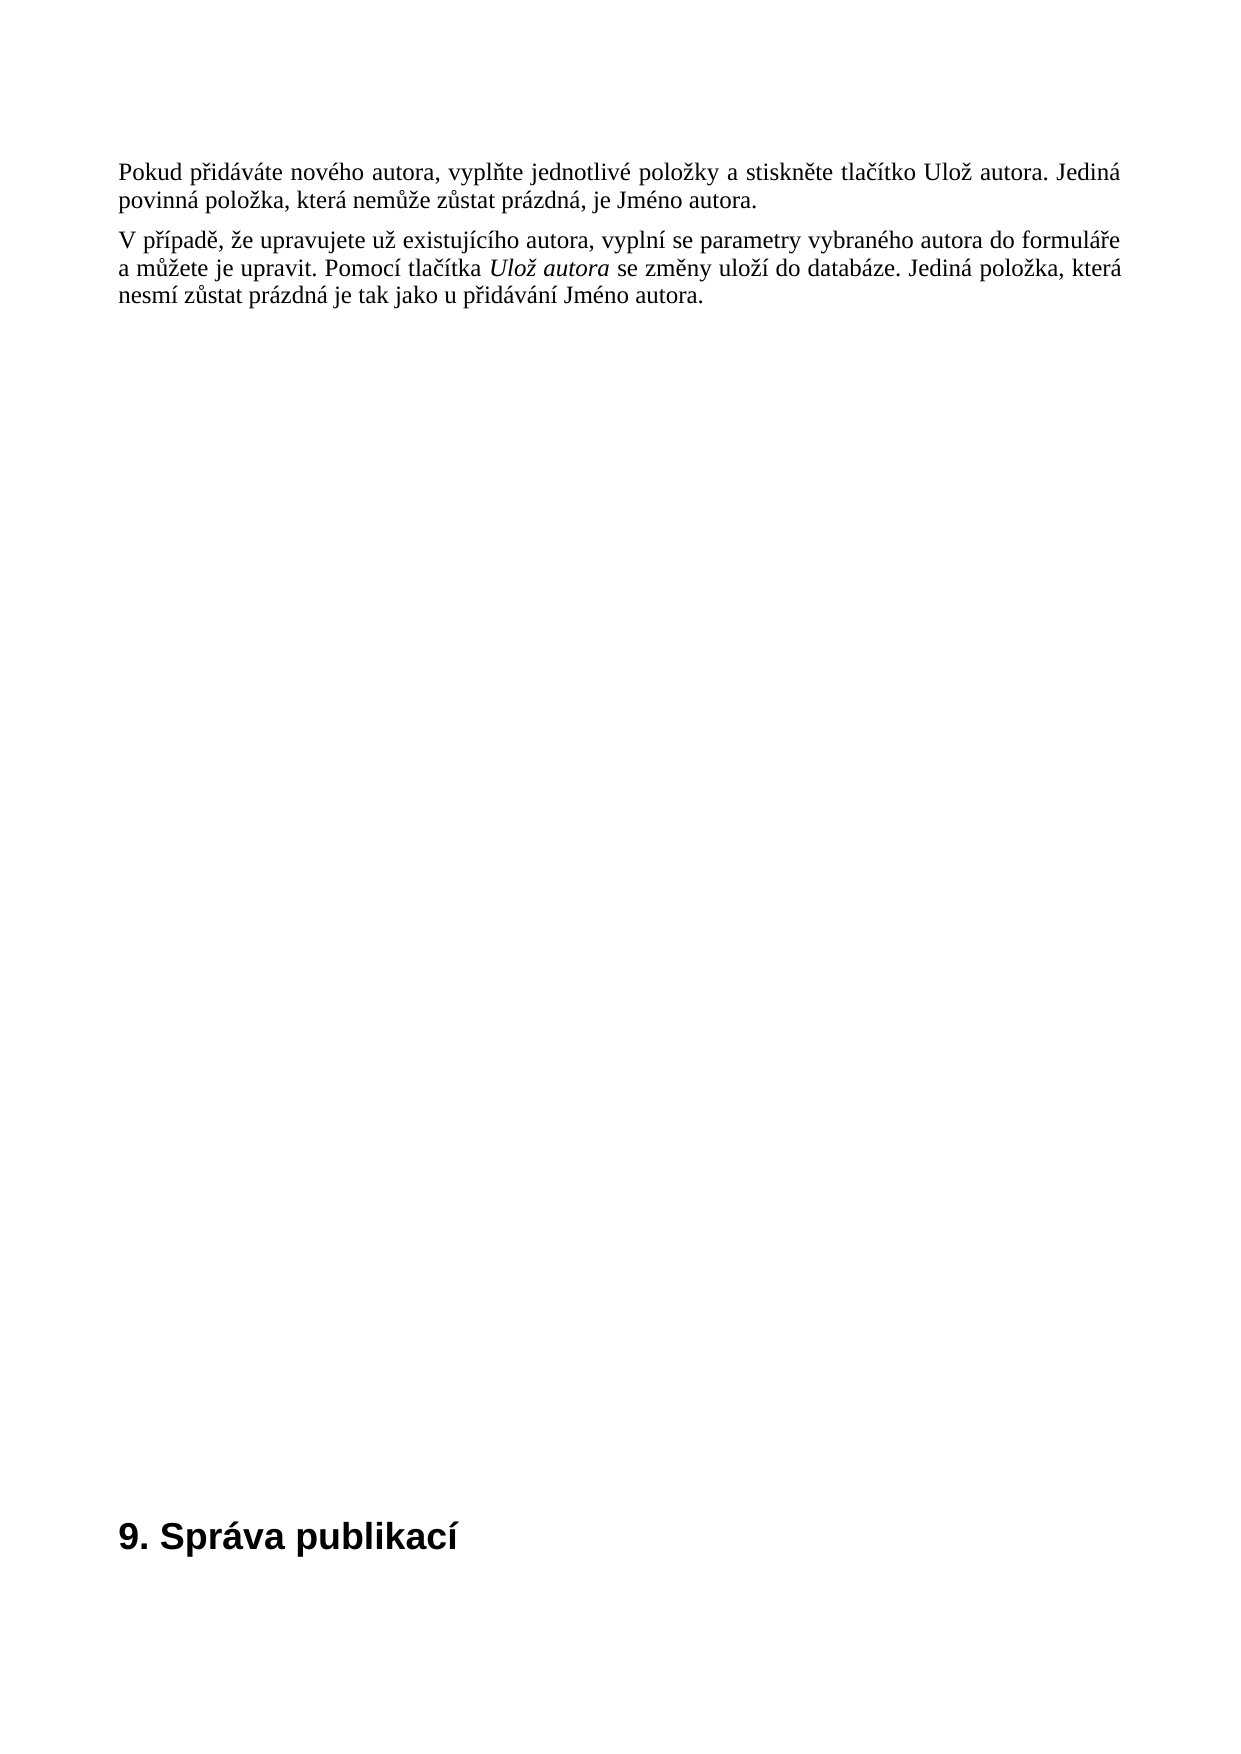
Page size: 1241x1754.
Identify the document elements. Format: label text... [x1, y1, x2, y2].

text Pokud přidáváte nového autora, vyplňte jednotlivé položky a stiskněte tlačítko Ulož autora. Jediná povinná položka, která nemůže zůstat prázdná, je Jméno autora. [118, 158, 1122, 214]
subtitle 9. Správa publikací [118, 1515, 1122, 1557]
text V případě, že upravujete už existujícího autora, vyplní se parametry vybraného autora do formuláře a můžete je upravit. Pomocí tlačítka Ulož autora se změny uloží do databáze. Jediná položka, která nesmí zůstat prázdná je tak jako u přidávání Jméno autora. [118, 226, 1122, 309]
